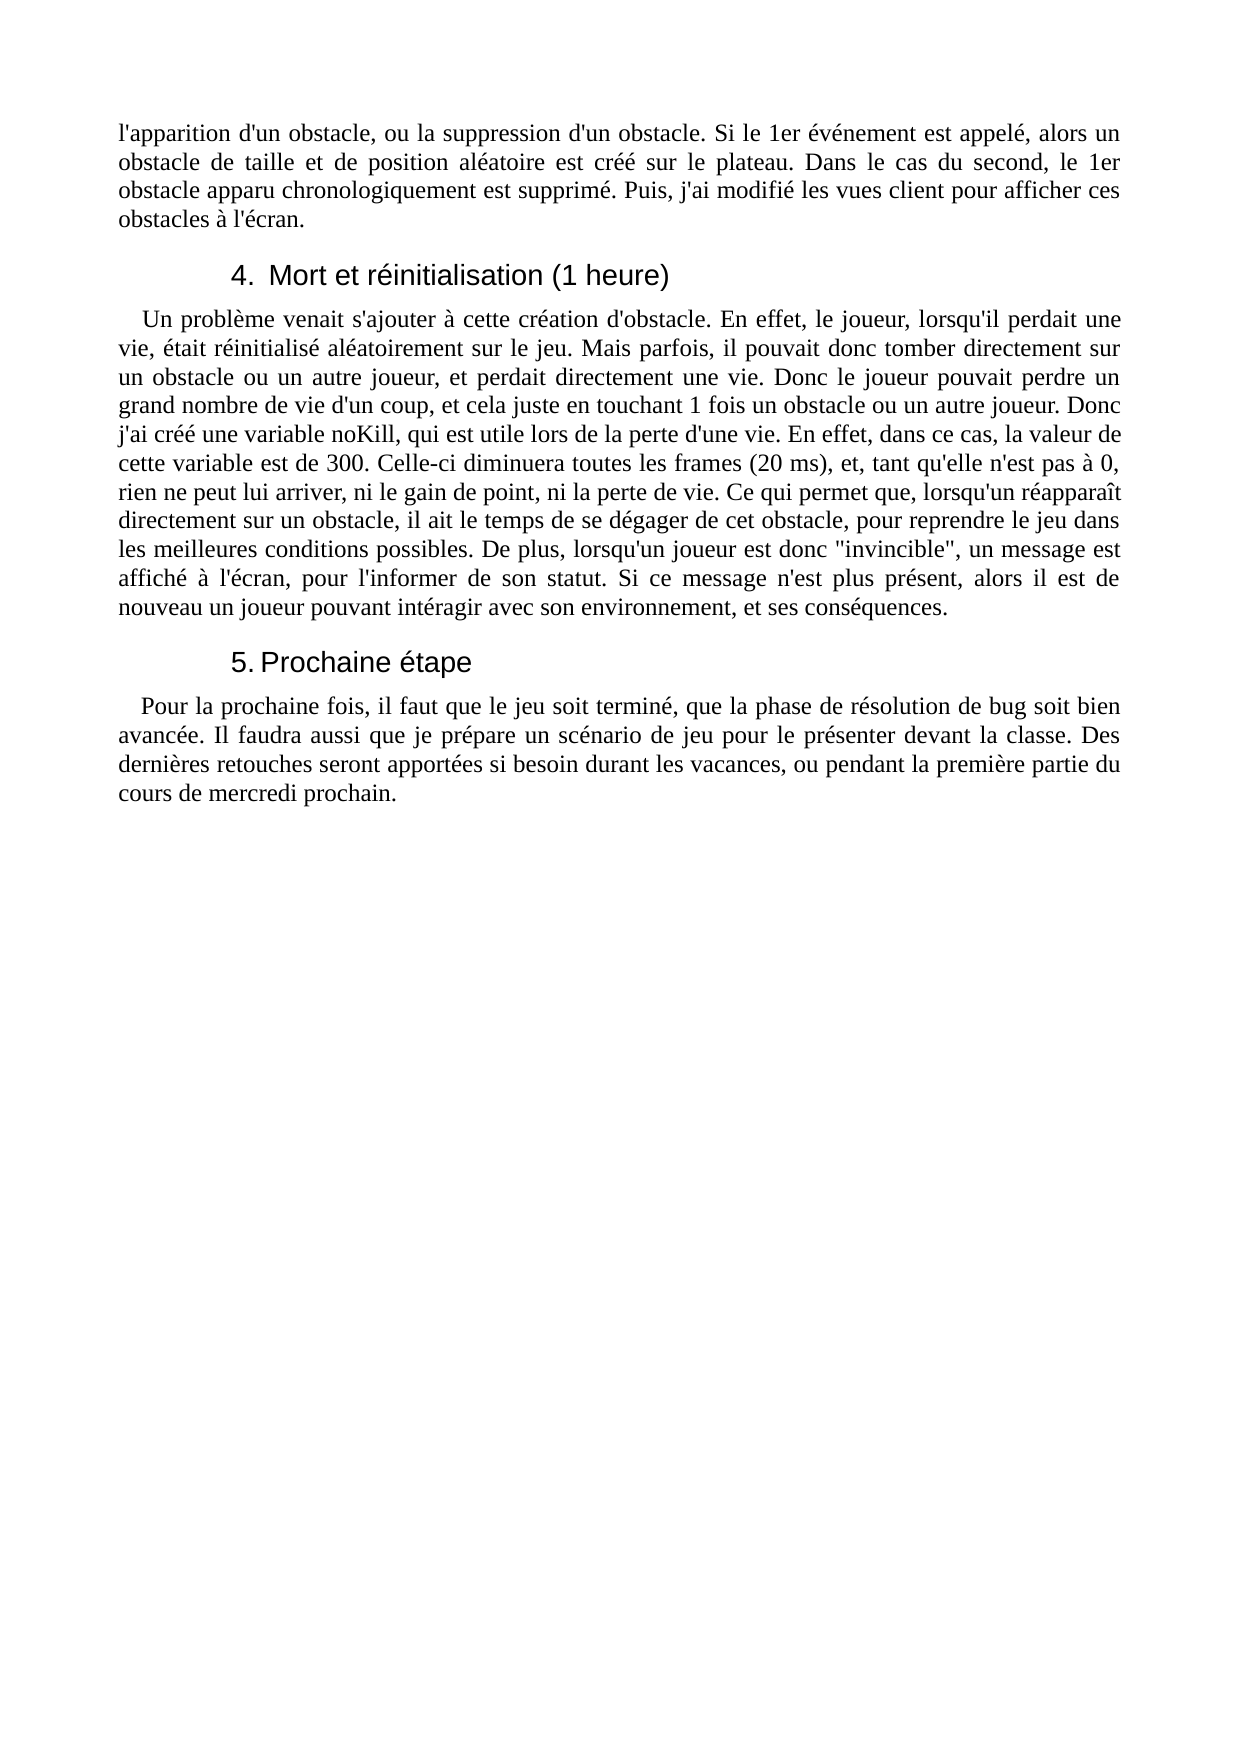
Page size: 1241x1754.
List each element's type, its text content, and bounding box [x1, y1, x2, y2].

subtitle Mort et réinitialisation (1 heure) [231, 258, 1122, 292]
list Pour la prochaine fois, il faut que le jeu soit terminé, que la phase de résolution de bug soit bien avancée. Il faudra aussi que je prépare un scénario de jeu pour le présenter devant la classe. Des dernières retouches seront apportées si besoin durant les vacances, ou pendant la première partie du cours de mercredi prochain. [118, 691, 1122, 806]
subtitle Prochaine étape [231, 645, 1122, 679]
text Un problème venait s'ajouter à cette création d'obstacle. En effet, le joueur, lorsqu'il perdait une vie, était réinitialisé aléatoirement sur le jeu. Mais parfois, il pouvait donc tomber directement sur un obstacle ou un autre joueur, et perdait directement une vie. Donc le joueur pouvait perdre un grand nombre de vie d'un coup, et cela juste en touchant 1 fois un obstacle ou un autre joueur. Donc j'ai créé une variable noKill, qui est utile lors de la perte d'une vie. En effet, dans ce cas, la valeur de cette variable est de 300. Celle-ci diminuera toutes les frames (20 ms), et, tant qu'elle n'est pas à 0, rien ne peut lui arriver, ni le gain de point, ni la perte de vie. Ce qui permet que, lorsqu'un réapparaît directement sur un obstacle, il ait le temps de se dégager de cet obstacle, pour reprendre le jeu dans les meilleures conditions possibles. De plus, lorsqu'un joueur est donc "invincible", un message est affiché à l'écran, pour l'informer de son statut. Si ce message n'est plus présent, alors il est de nouveau un joueur pouvant intéragir avec son environnement, et ses conséquences. [118, 304, 1122, 620]
text l'apparition d'un obstacle, ou la suppression d'un obstacle. Si le 1er événement est appelé, alors un obstacle de taille et de position aléatoire est créé sur le plateau. Dans le cas du second, le 1er obstacle apparu chronologiquement est supprimé. Puis, j'ai modifié les vues client pour afficher ces obstacles à l'écran. [118, 118, 1122, 233]
